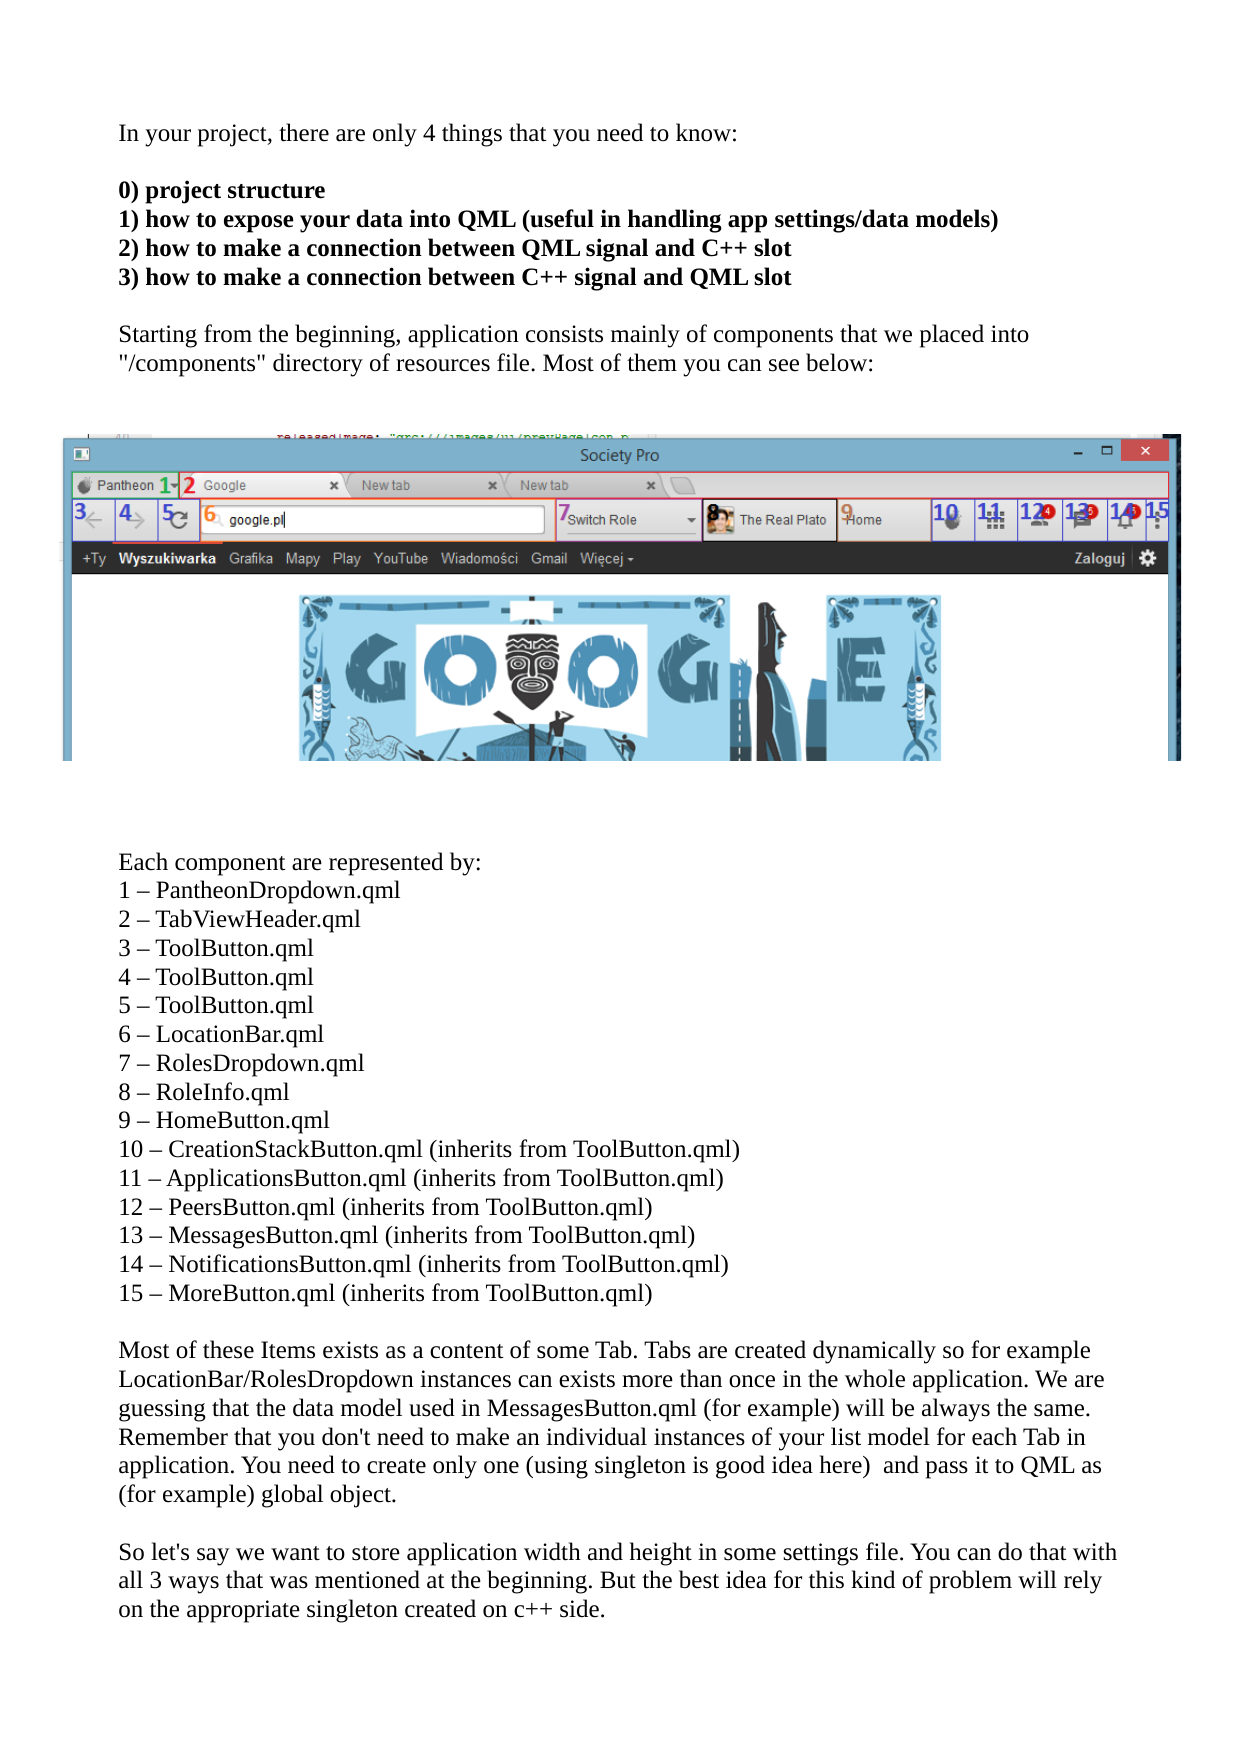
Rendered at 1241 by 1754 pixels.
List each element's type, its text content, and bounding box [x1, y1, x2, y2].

text 15 – MoreButton.qml (inherits from ToolButton.qml) [118, 1278, 1122, 1307]
text 0) project structure [118, 176, 1122, 204]
text 2 – TabViewHeader.qml [118, 904, 1122, 933]
text 4 – ToolButton.qml [118, 962, 1122, 991]
text So let's say we want to store application width and height in some settings file. You can do that with all 3 ways that was mentioned at the beginning. But the best idea for this kind of problem will rely on the appropriate singleton created on c++ side. [118, 1537, 1122, 1623]
text Most of these Items exists as a content of some Tab. Tabs are created dynamically so for example LocationBar/RolesDropdown instances can exists more than once in the whole application. We are guessing that the data model used in MessagesButton.qml (for example) will be always the same. Remember that you don't need to make an individual instances of your list model for each Tab in application. You need to create only one (using singleton is good idea here) and pass it to QML as (for example) global object. [118, 1336, 1122, 1508]
text 11 – ApplicationsButton.qml (inherits from ToolButton.qml) [118, 1163, 1122, 1192]
text 9 – HomeButton.qml [118, 1106, 1122, 1134]
text 6 – LocationBar.qml [118, 1019, 1122, 1048]
text 3) how to make a connection between C++ signal and QML slot [118, 262, 1122, 291]
text 2) how to make a connection between QML signal and C++ slot [118, 233, 1122, 262]
text 14 – NotificationsButton.qml (inherits from ToolButton.qml) [118, 1249, 1122, 1278]
text 1) how to expose your data into QML (useful in handling app settings/data models) [118, 204, 1122, 233]
text In your project, there are only 4 things that you need to know: [118, 118, 1122, 147]
text 5 – ToolButton.qml [118, 991, 1122, 1019]
text Starting from the beginning, application consists mainly of components that we placed into "/components" directory of resources file. Most of them you can see below: [118, 319, 1122, 377]
text 13 – MessagesButton.qml (inherits from ToolButton.qml) [118, 1221, 1122, 1249]
text 8 – RoleInfo.qml [118, 1077, 1122, 1106]
text 1 – PantheonDropdown.qml [118, 876, 1122, 904]
text 12 – PeersButton.qml (inherits from ToolButton.qml) [118, 1192, 1122, 1221]
text 7 – RolesDropdown.qml [118, 1048, 1122, 1077]
text Each component are represented by: [118, 847, 1122, 876]
text 3 – ToolButton.qml [118, 933, 1122, 962]
text 10 – CreationStackButton.qml (inherits from ToolButton.qml) [118, 1134, 1122, 1163]
